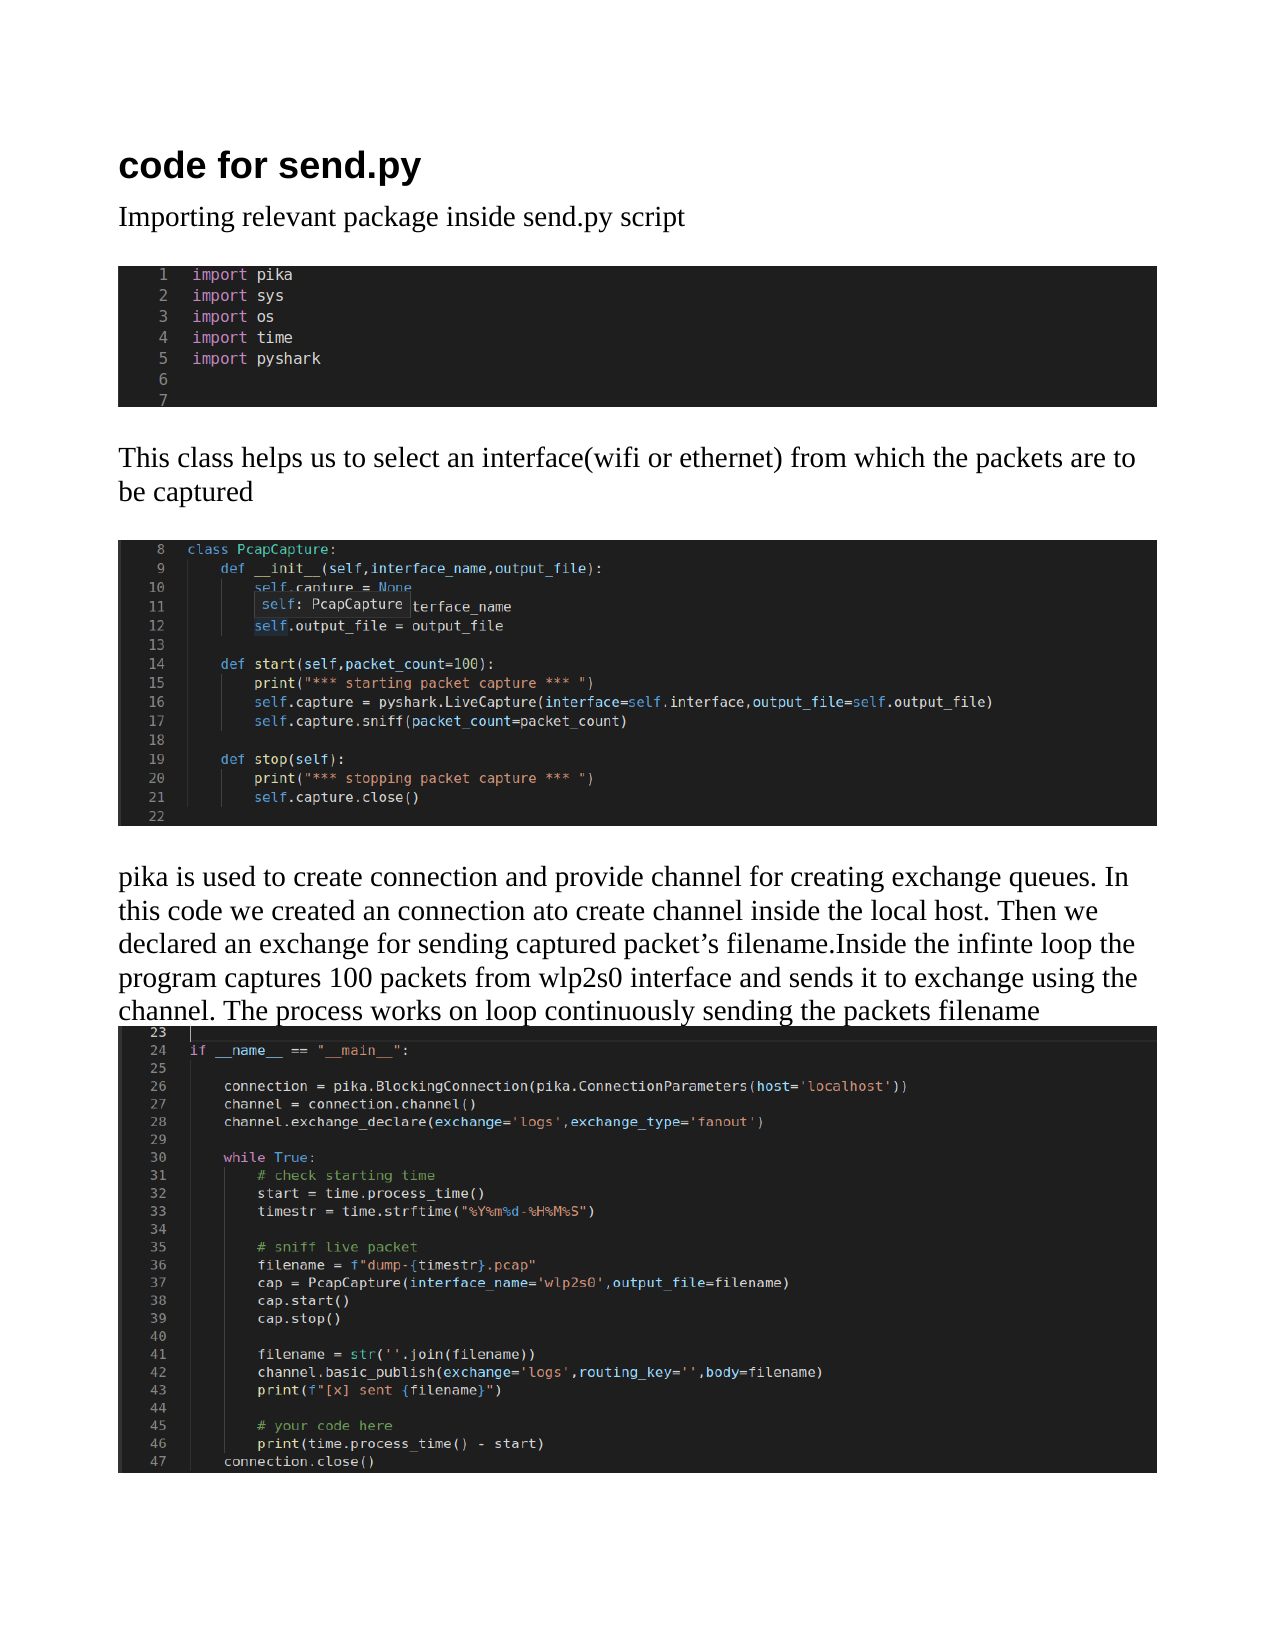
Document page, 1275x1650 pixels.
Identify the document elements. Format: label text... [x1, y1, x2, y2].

text This class helps us to select an interface(wifi or ethernet) from which the packets are to be captured [118, 440, 1157, 507]
picture [118, 540, 1157, 826]
subtitle code for send.py [118, 143, 1157, 187]
picture [118, 266, 1157, 407]
text Importing relevant package inside send.py script [118, 199, 1157, 233]
text pika is used to create connection and provide channel for creating exchange queues. In this code we created an connection ato create channel inside the local host. Then we declared an exchange for sending captured packet’s filename.Inside the infinte loop the program captures 100 packets from wlp2s0 interface and sends it to exchange using the channel. The process works on loop continuously sending the packets filename [118, 859, 1157, 1026]
picture [118, 1026, 1157, 1473]
